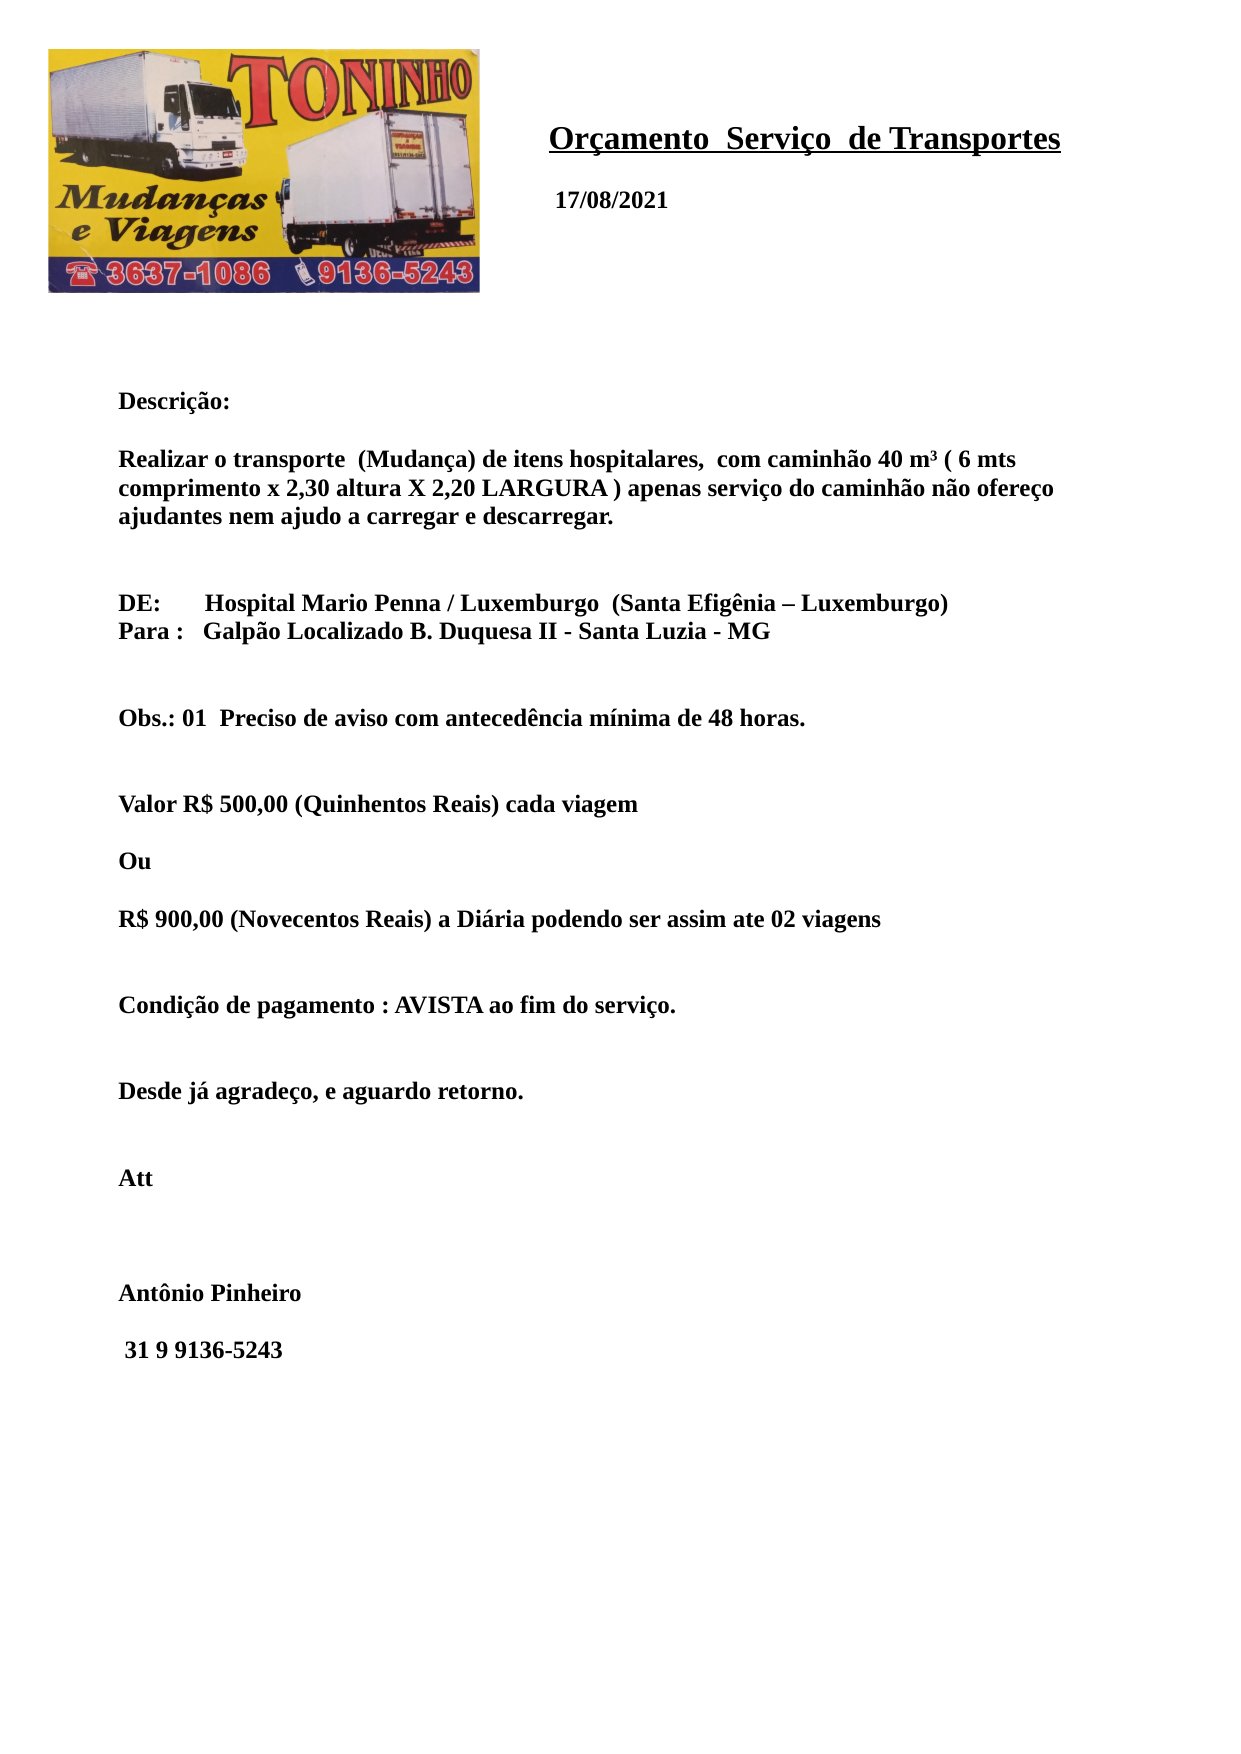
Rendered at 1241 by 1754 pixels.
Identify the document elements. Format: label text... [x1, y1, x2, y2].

text Ou [118, 846, 1122, 875]
text DE: Hospital Mario Penna / Luxemburgo (Santa Efigênia – Luxemburgo) [118, 588, 1122, 616]
text 17/08/2021 [480, 185, 1122, 214]
text Obs.: 01 Preciso de aviso com antecedência mínima de 48 horas. [118, 703, 1122, 731]
text Para : Galpão Localizado B. Duquesa II - Santa Luzia - MG [118, 616, 1122, 645]
picture [48, 49, 480, 293]
text Att [118, 1163, 1122, 1191]
text Valor R$ 500,00 (Quinhentos Reais) cada viagem [118, 789, 1122, 818]
text Desde já agradeço, e aguardo retorno. [118, 1076, 1122, 1105]
text Condição de pagamento : AVISTA ao fim do serviço. [118, 990, 1122, 1019]
text R$ 900,00 (Novecentos Reais) a Diária podendo ser assim ate 02 viagens [118, 904, 1122, 933]
text Realizar o transporte (Mudança) de itens hospitalares, com caminhão 40 m³ ( 6 mts comprimento x 2,30 altura X 2,20 LARGURA ) apenas serviço do caminhão não ofereço ajudantes nem ajudo a carregar e descarregar. [118, 444, 1122, 530]
text 31 9 9136-5243 [118, 1335, 1122, 1364]
text Antônio Pinheiro [118, 1278, 1122, 1306]
text Descrição: [118, 386, 1122, 415]
text Orçamento Serviço de Transportes [480, 118, 1122, 156]
